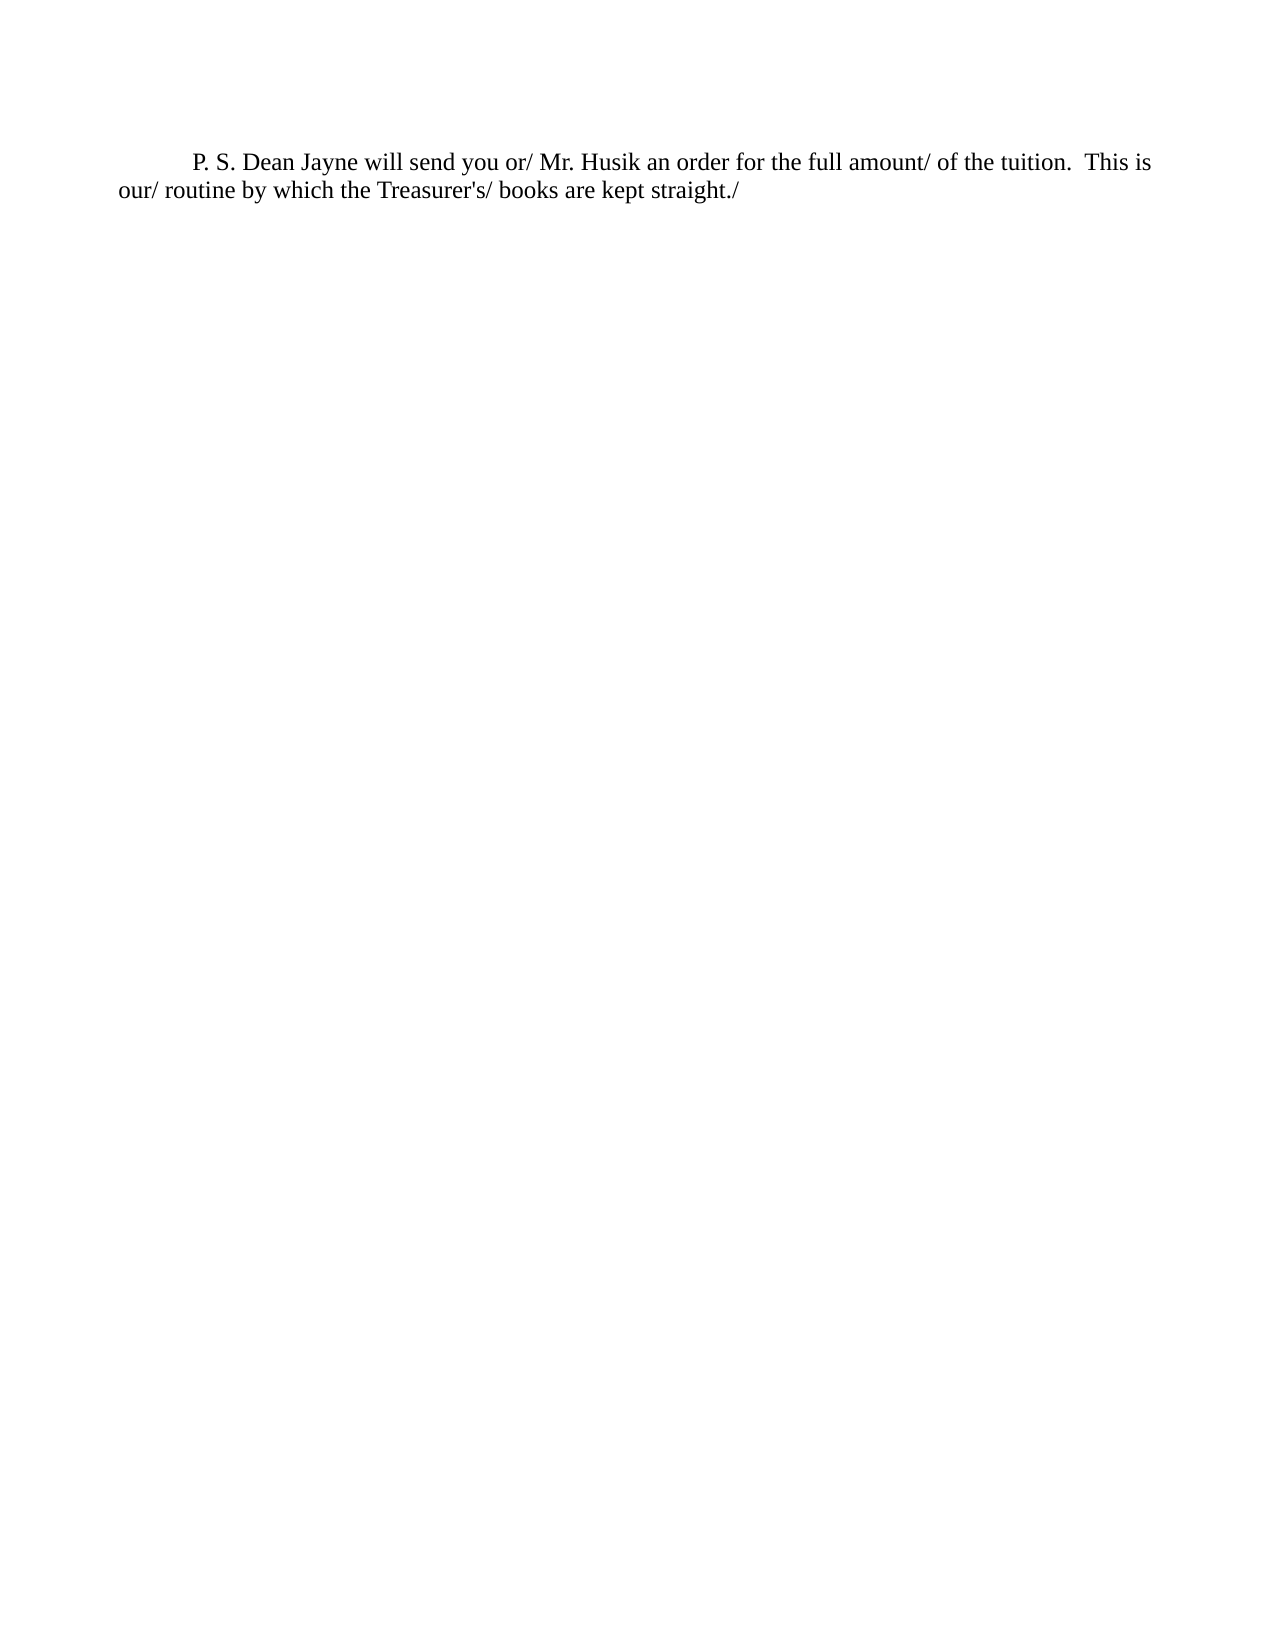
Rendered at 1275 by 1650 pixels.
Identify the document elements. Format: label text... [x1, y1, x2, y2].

text P. S. Dean Jayne will send you or/ Mr. Husik an order for the full amount/ of the tuition. This is our/ routine by which the Treasurer's/ books are kept straight./ [118, 147, 1157, 204]
